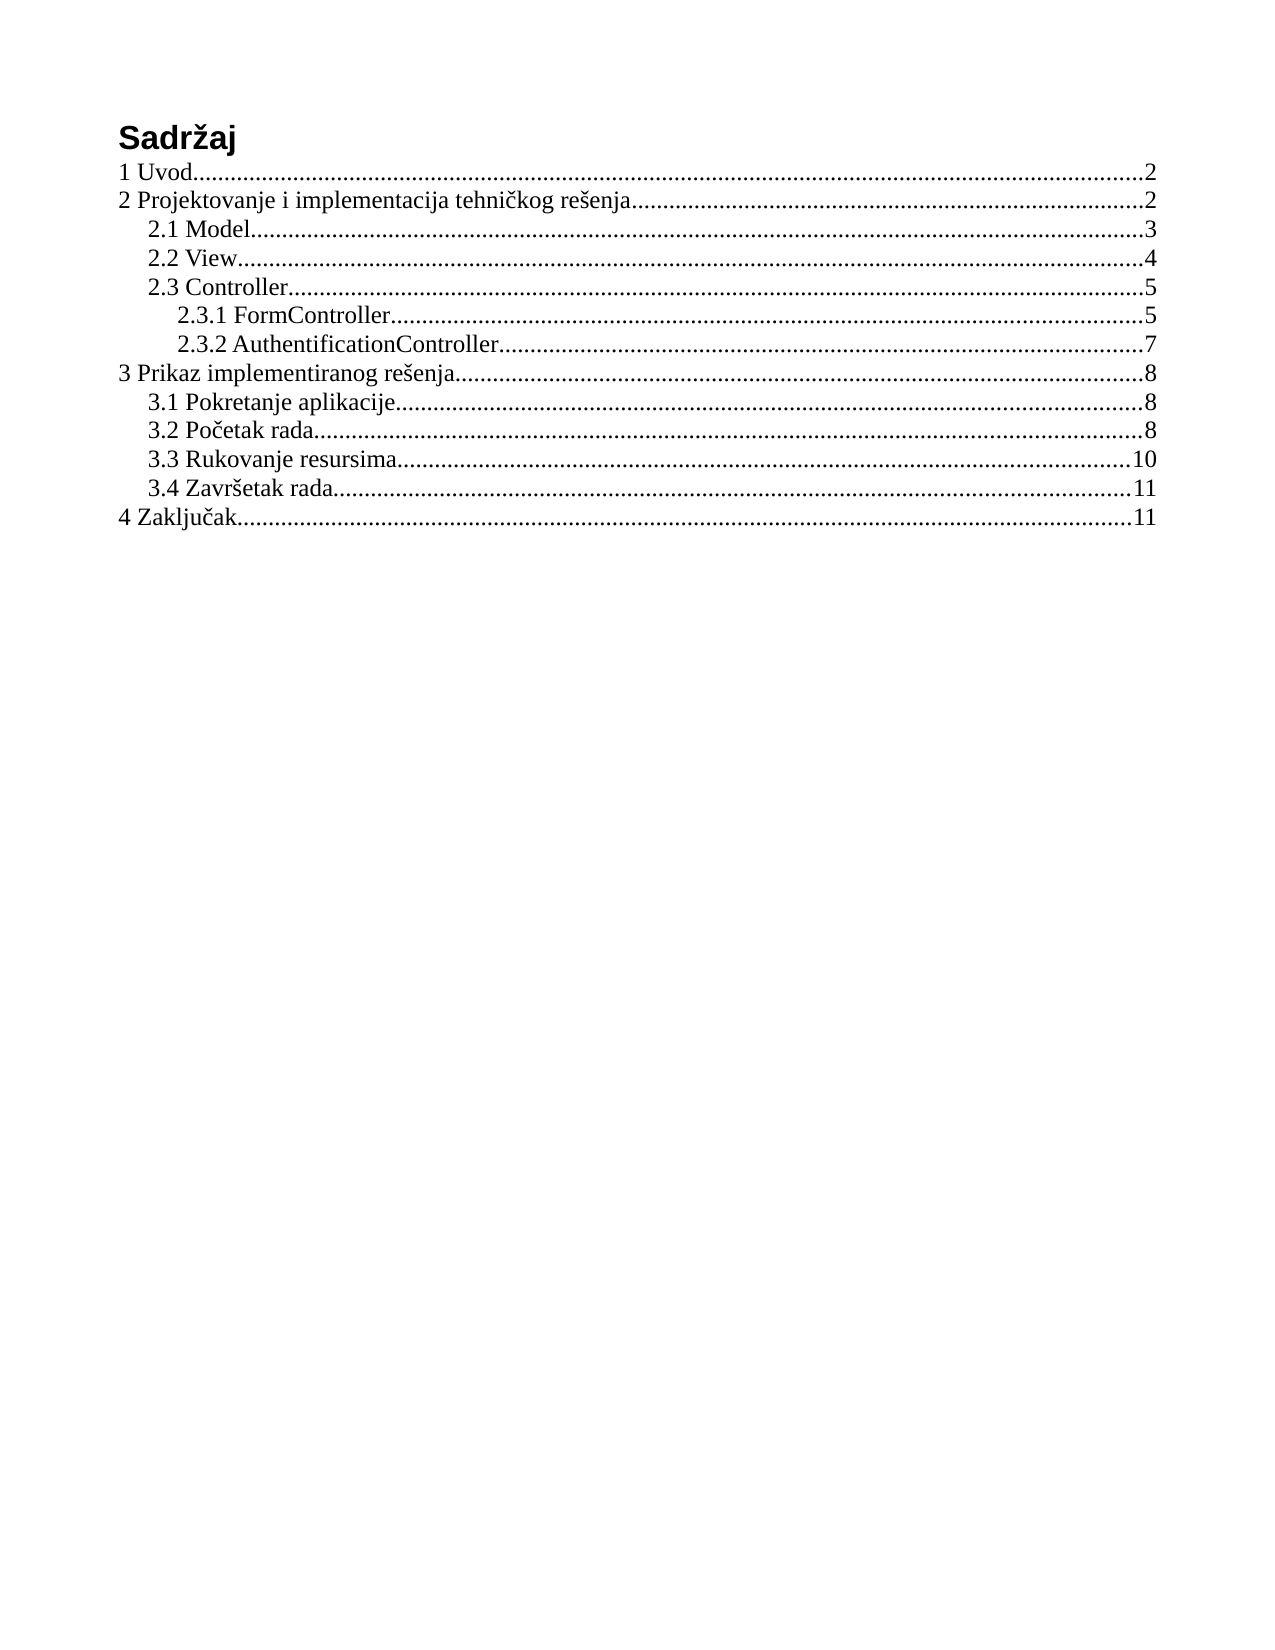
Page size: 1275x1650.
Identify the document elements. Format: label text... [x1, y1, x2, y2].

text 3.3 Rukovanje resursima 10 [148, 444, 1157, 473]
text 3 Prikaz implementiranog rešenja 8 [118, 358, 1157, 387]
text 1 Uvod 2 [118, 157, 1157, 185]
text 3.2 Početak rada 8 [148, 415, 1157, 444]
text 2.3.2 AuthentificationController 7 [177, 329, 1157, 358]
text 3.1 Pokretanje aplikacije 8 [148, 387, 1157, 415]
text 3.4 Završetak rada 11 [148, 473, 1157, 502]
text 2 Projektovanje i implementacija tehničkog rešenja 2 [118, 185, 1157, 214]
text 2.3 Controller 5 [148, 272, 1157, 300]
text 4 Zaključak 11 [118, 502, 1157, 530]
text 2.2 View 4 [148, 243, 1157, 272]
text 2.3.1 FormController 5 [177, 300, 1157, 329]
text 2.1 Model 3 [148, 214, 1157, 243]
subtitle Sadržaj [118, 118, 1157, 157]
